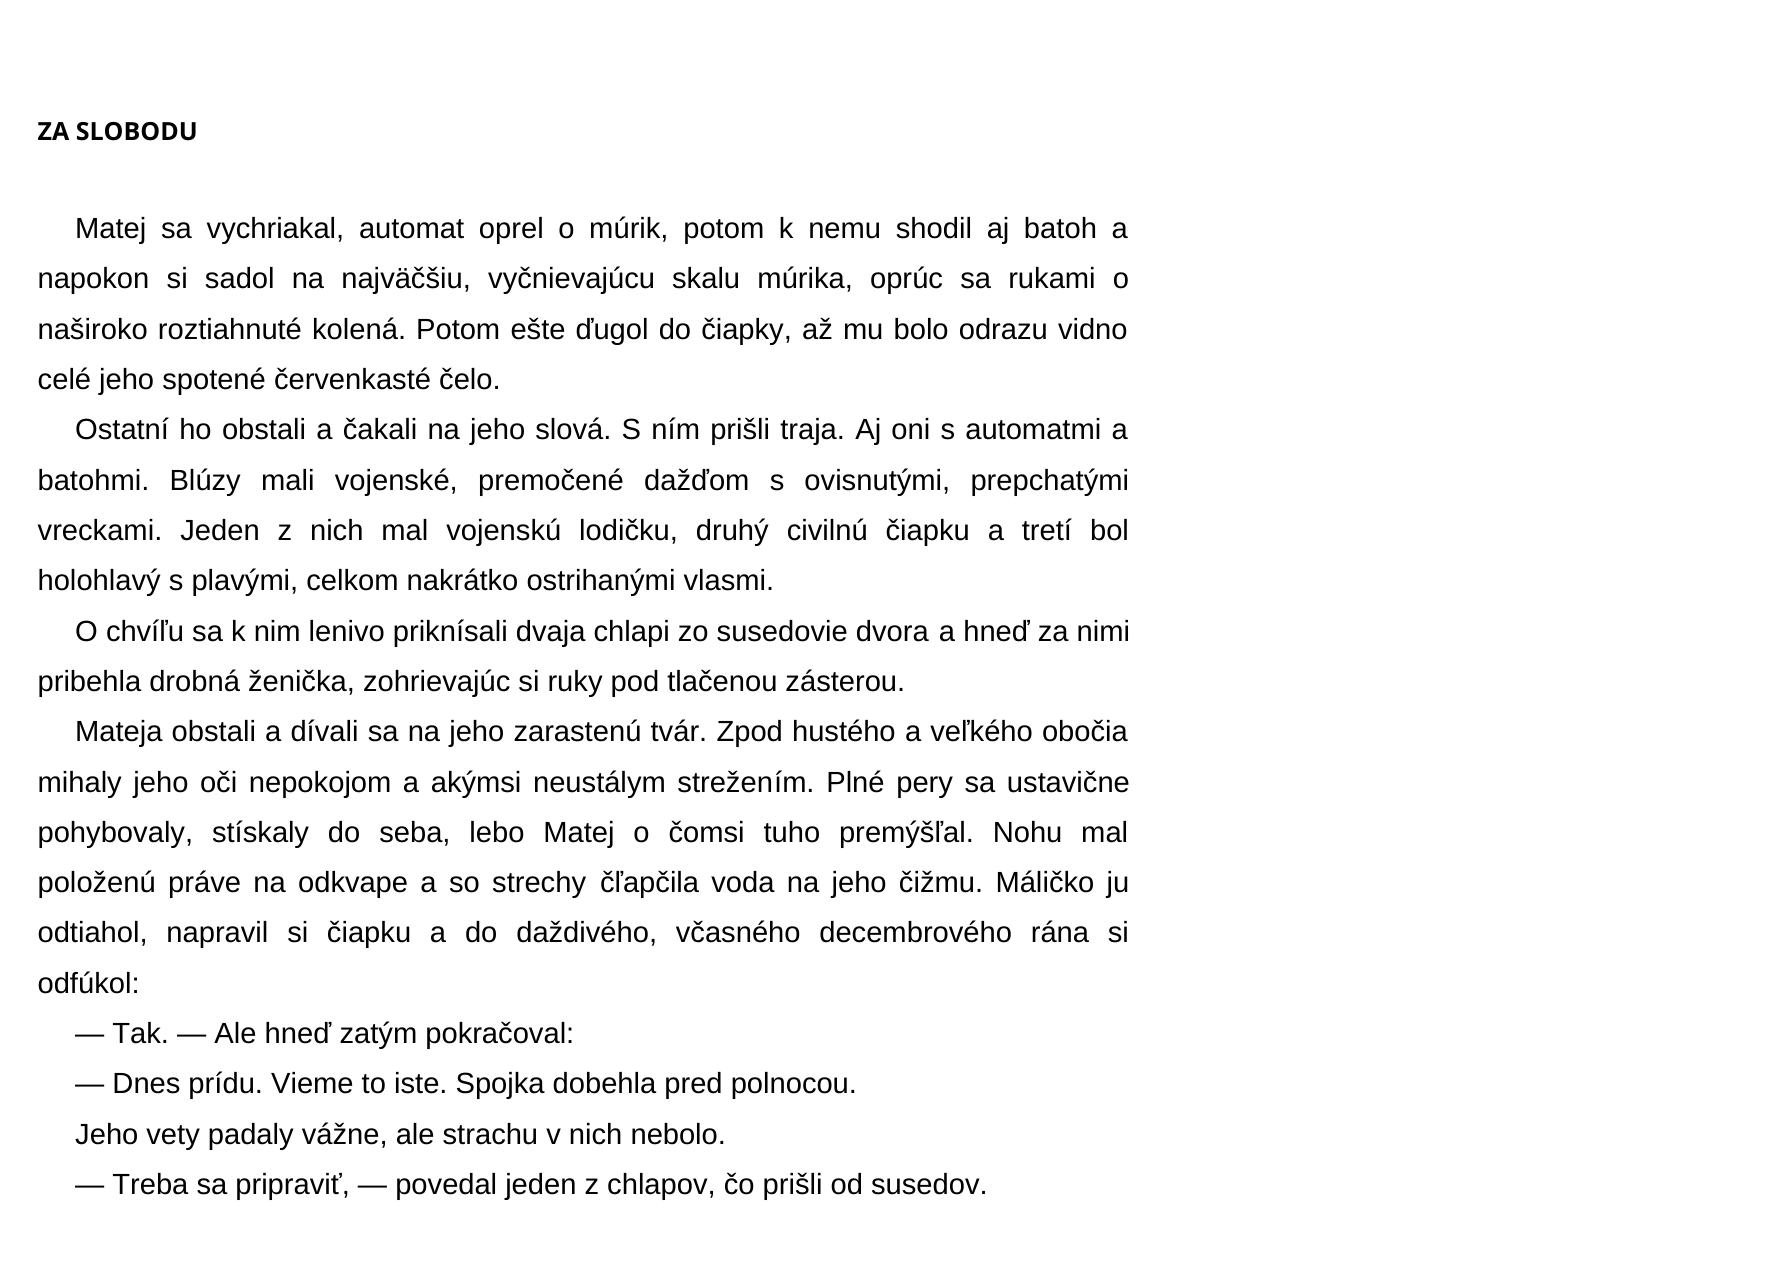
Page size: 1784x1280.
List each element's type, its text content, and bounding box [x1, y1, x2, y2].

text — Treba sa pripraviť, — povedal jeden z chlapov, čo prišli od susedov. [37, 1167, 1130, 1201]
text Matej sa vychriakal, automat oprel o múrik, potom k nemu shodil aj batoh a napokon si sadol na najväčšiu, vyčnievajúcu skalu múrika, oprúc sa rukami o naširoko roztiahnuté kolená. Potom ešte ďugol do čiapky, až mu bolo odrazu vidno celé jeho spotené červenkasté čelo. [37, 211, 1130, 396]
text Jeho vety padaly vážne, ale strachu v nich nebolo. [37, 1117, 1130, 1150]
text O chvíľu sa k nim lenivo priknísali dvaja chlapi zo susedovie dvora a hneď za nimi pribehla drobná ženička, zohrievajúc si ruky pod tlačenou zásterou. [37, 614, 1130, 697]
text Mateja obstali a dívali sa na jeho zarastenú tvár. Zpod hustého a veľkého obočia mihaly jeho oči nepokojom a akýmsi neustálym strežením. Plné pery sa ustavične pohybovaly, stískaly do seba, lebo Matej o čomsi tuho premýšľal. Nohu mal položenú práve na odkvape a so strechy čľapčila voda na jeho čižmu. Máličko ju odtiahol, napravil si čiapku a do daždivého, včasného decembrového rána si odfúkol: [37, 714, 1130, 999]
text — Dnes prídu. Vieme to iste. Spojka dobehla pred polnocou. [37, 1066, 1130, 1100]
text Ostatní ho obstali a čakali na jeho slová. S ním prišli traja. Aj oni s automatmi a batohmi. Blúzy mali vojenské, premočené dažďom s ovisnutými, prepchatými vreckami. Jeden z nich mal vojenskú lodičku, druhý civilnú čiapku a tretí bol holohlavý s plavými, celkom nakrátko ostrihanými vlasmi. [37, 412, 1130, 597]
text — Tak. — Ale hneď zatým pokračoval: [37, 1016, 1130, 1050]
subtitle ZA SLOBODU [37, 113, 1130, 148]
